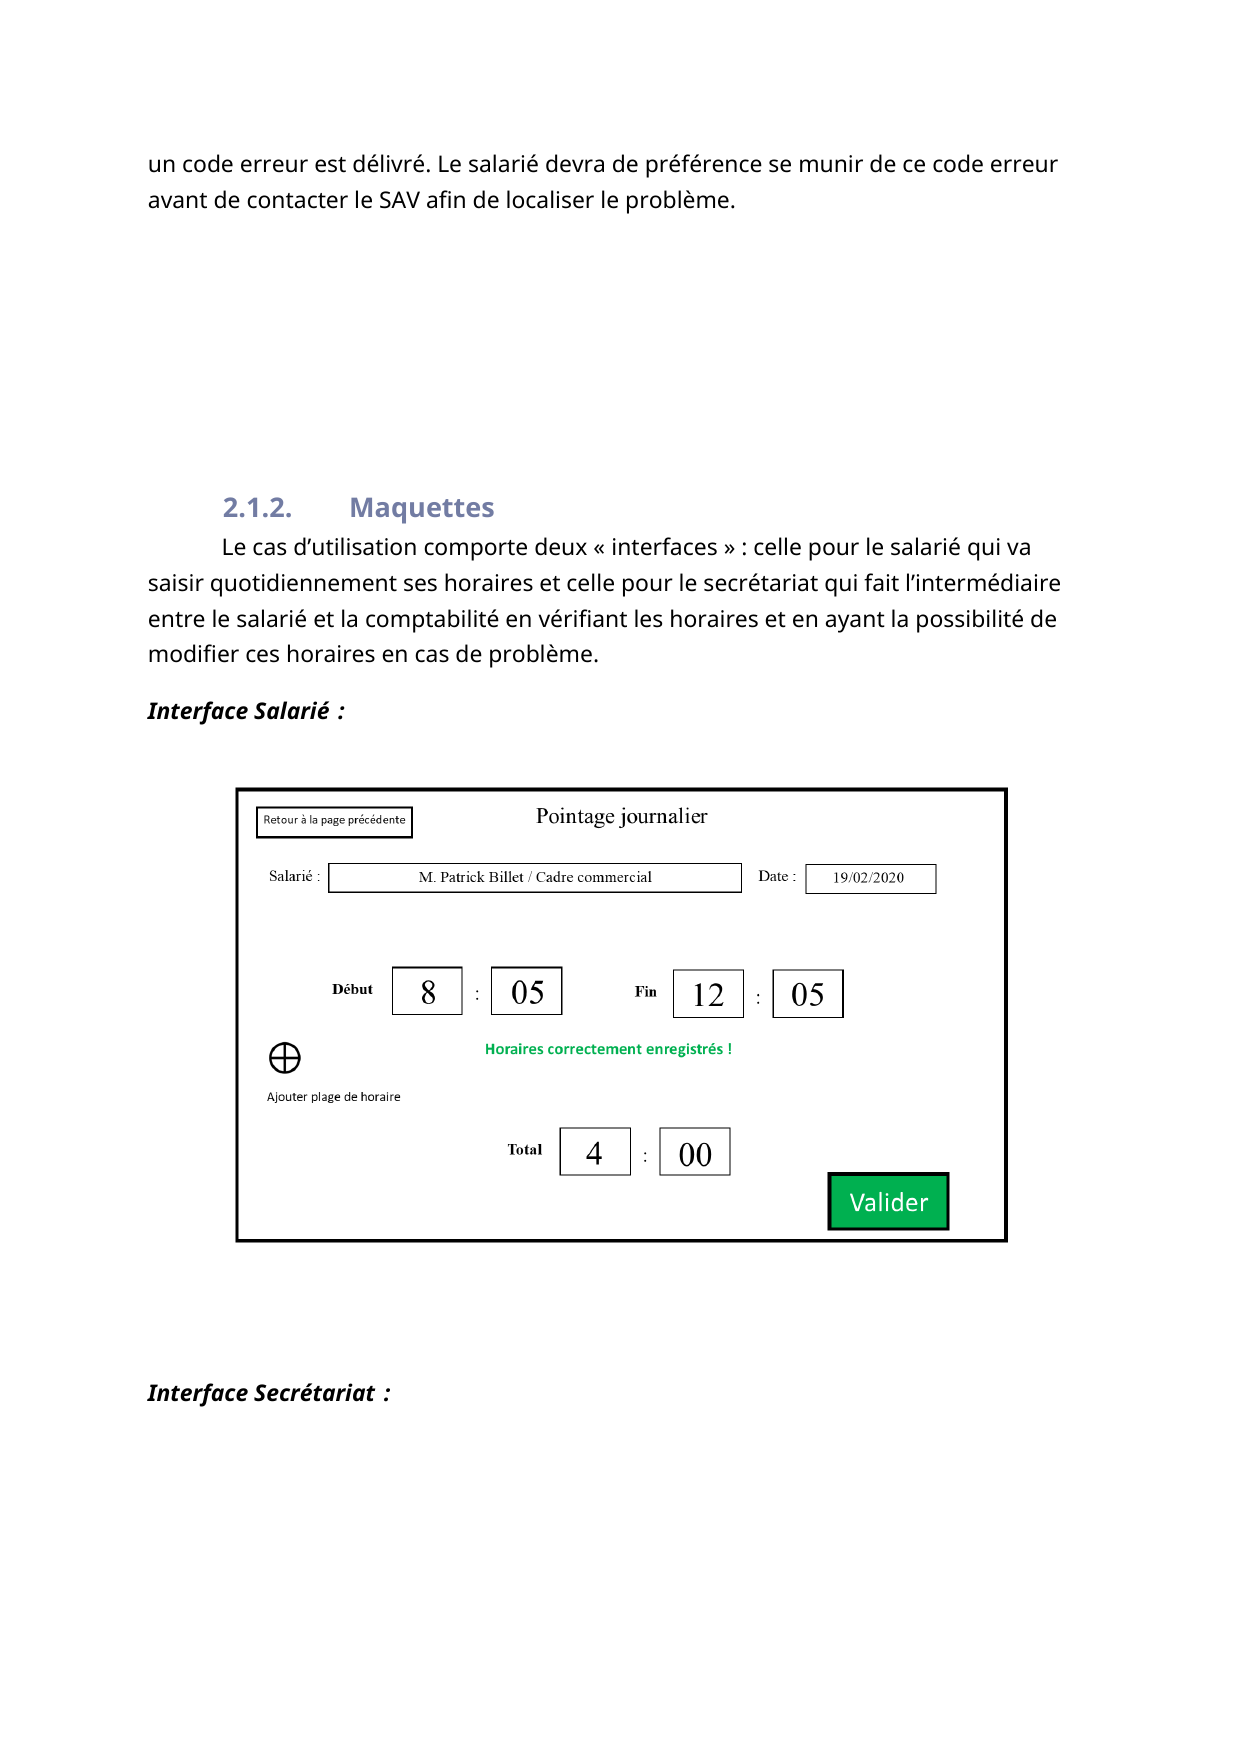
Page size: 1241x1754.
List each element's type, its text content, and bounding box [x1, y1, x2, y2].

text un code erreur est délivré. Le salarié devra de préférence se munir de ce code erreur avant de contacter le SAV afin de localiser le problème. [148, 148, 1093, 215]
text Interface Salarié : [148, 695, 1093, 726]
text Interface Secrétariat : [148, 1376, 1093, 1408]
list Maquettes [223, 488, 1093, 525]
text Le cas d’utilisation comporte deux « interfaces » : celle pour le salarié qui va saisir quotidiennement ses horaires et celle pour le secrétariat qui fait l’intermédiaire entre le salarié et la comptabilité en vérifiant les horaires et en ayant la possibilité de modifier ces horaires en cas de problème. [148, 531, 1093, 670]
